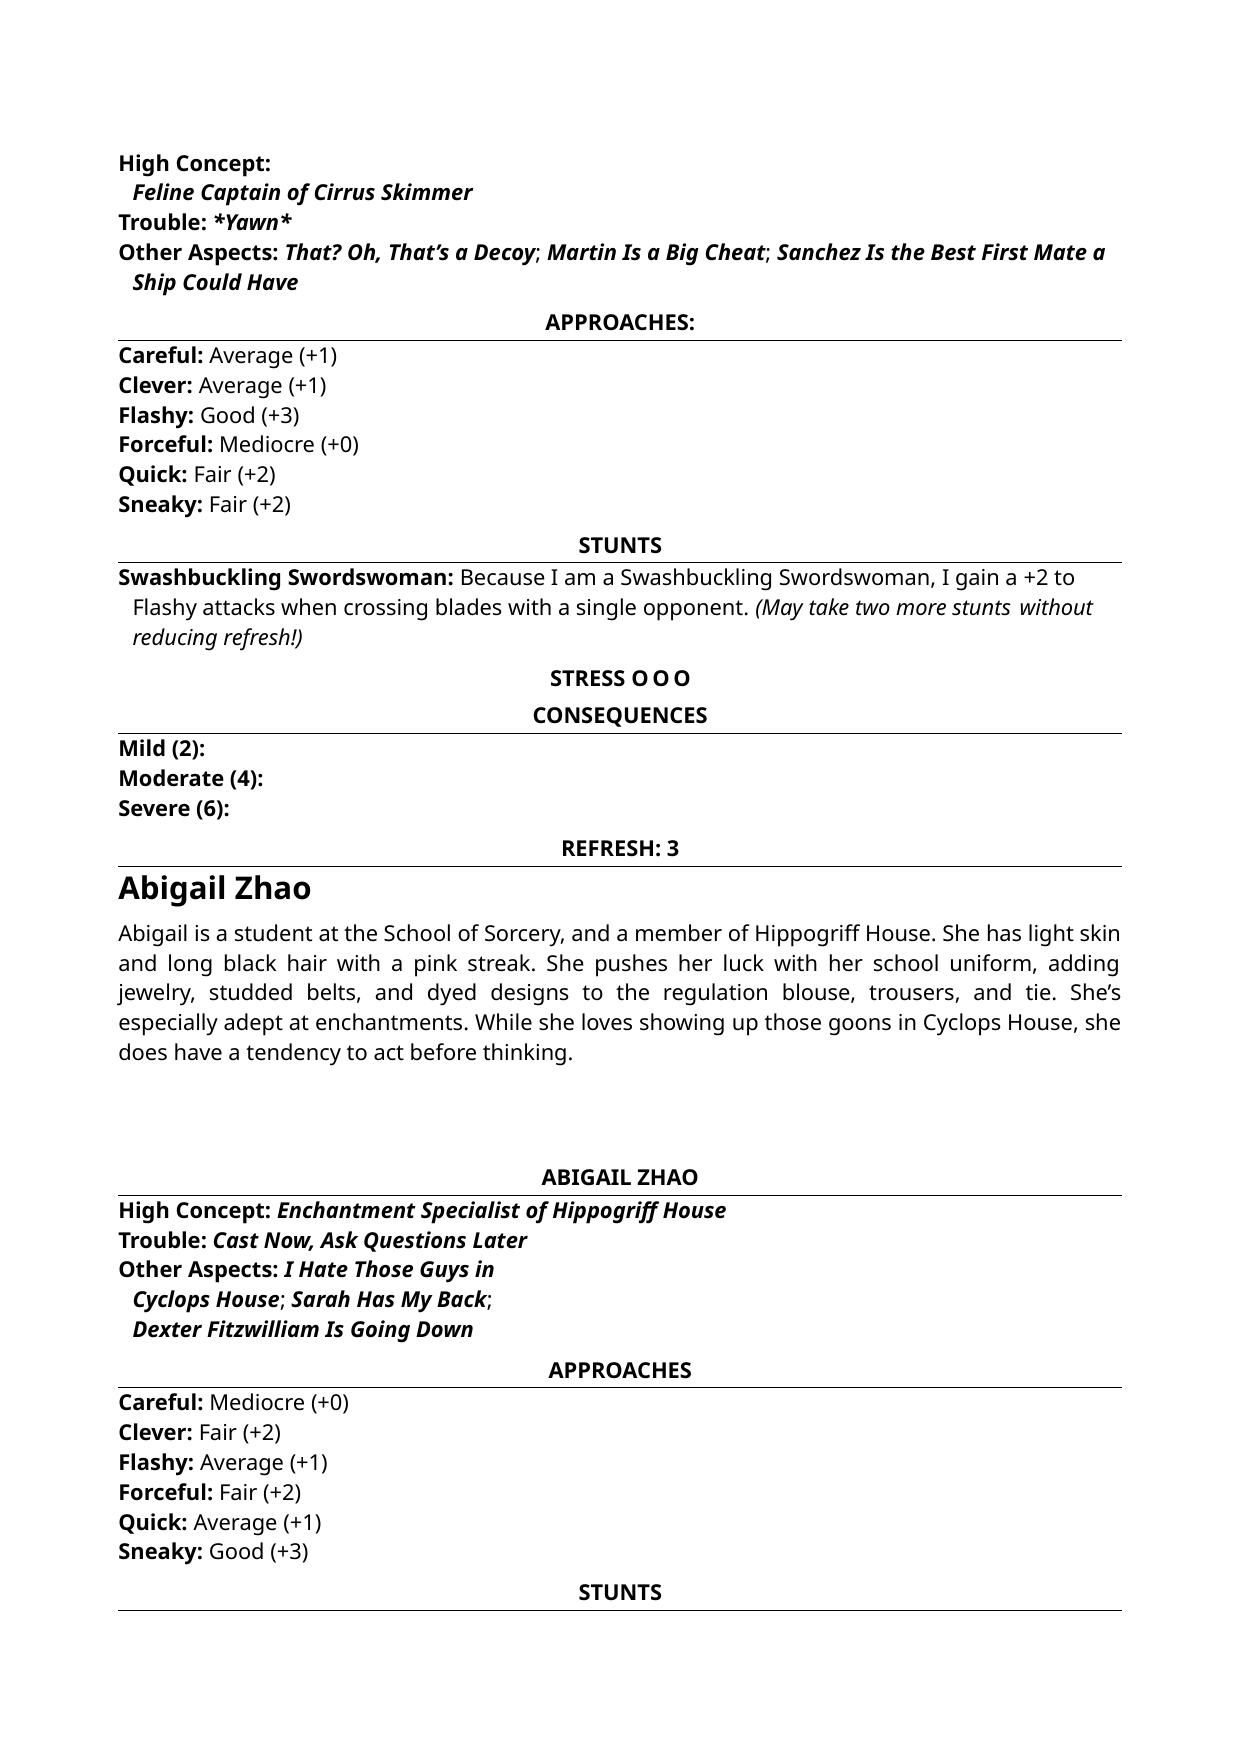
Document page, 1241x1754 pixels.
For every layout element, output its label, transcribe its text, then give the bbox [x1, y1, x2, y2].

text Quick: Average (+1) [118, 1507, 1122, 1536]
text High Concept: Enchantment Specialist of Hippogriff House [118, 1196, 1122, 1225]
subtitle Abigail Zhao [118, 867, 1122, 908]
text Other Aspects: I Hate Those Guys in Cyclops House; Sarah Has My Back; Dexter Fitzwilliam Is Going Down [118, 1254, 1122, 1344]
subtitle APPROACHES [118, 1352, 1122, 1387]
text Flashy: Average (+1) [118, 1447, 1122, 1477]
text Trouble: Cast Now, Ask Questions Later [118, 1225, 1122, 1254]
text Careful: Average (+1) [118, 341, 1122, 370]
subtitle APPROACHES: [118, 304, 1122, 340]
text Clever: Fair (+2) [118, 1417, 1122, 1447]
text Sneaky: Fair (+2) [118, 489, 1122, 519]
text Mild (2): [118, 734, 1122, 763]
text Moderate (4): [118, 763, 1122, 792]
text Severe (6): [118, 792, 1122, 822]
text High Concept: Feline Captain of Cirrus Skimmer [118, 148, 1122, 207]
subtitle STRESS O O O [118, 659, 1122, 692]
subtitle STUNTS [118, 1574, 1122, 1610]
text Clever: Average (+1) [118, 370, 1122, 400]
text Forceful: Mediocre (+0) [118, 429, 1122, 459]
text Abigail is a student at the School of Sorcery, and a member of Hippogriff House. She has light skin and long black hair with a pink streak. She pushes her luck with her school uniform, adding jewelry, studded belts, and dyed designs to the regulation blouse, trousers, and tie. She’s especially adept at enchantments. While she loves showing up those goons in Cyclops House, she does have a tendency to act before thinking. [118, 918, 1122, 1067]
subtitle ABIGAIL ZHAO [118, 1159, 1122, 1195]
text Swashbuckling Swordswoman: Because I am a Swashbuckling Swordswoman, I gain a +2 to Flashy attacks when crossing blades with a single opponent. (May take two more stunts without reducing refresh!) [118, 563, 1122, 652]
text Quick: Fair (+2) [118, 459, 1122, 489]
subtitle STUNTS [118, 527, 1122, 562]
text Careful: Mediocre (+0) [118, 1388, 1122, 1417]
text Forceful: Fair (+2) [118, 1477, 1122, 1507]
text Trouble: *Yawn* [118, 207, 1122, 237]
text Sneaky: Good (+3) [118, 1536, 1122, 1566]
text Other Aspects: That? Oh, That’s a Decoy; Martin Is a Big Cheat; Sanchez Is the Best First Mate a Ship Could Have [118, 237, 1122, 297]
text Flashy: Good (+3) [118, 400, 1122, 429]
subtitle REFRESH: 3 [118, 830, 1122, 866]
subtitle CONSEQUENCES [118, 697, 1122, 733]
